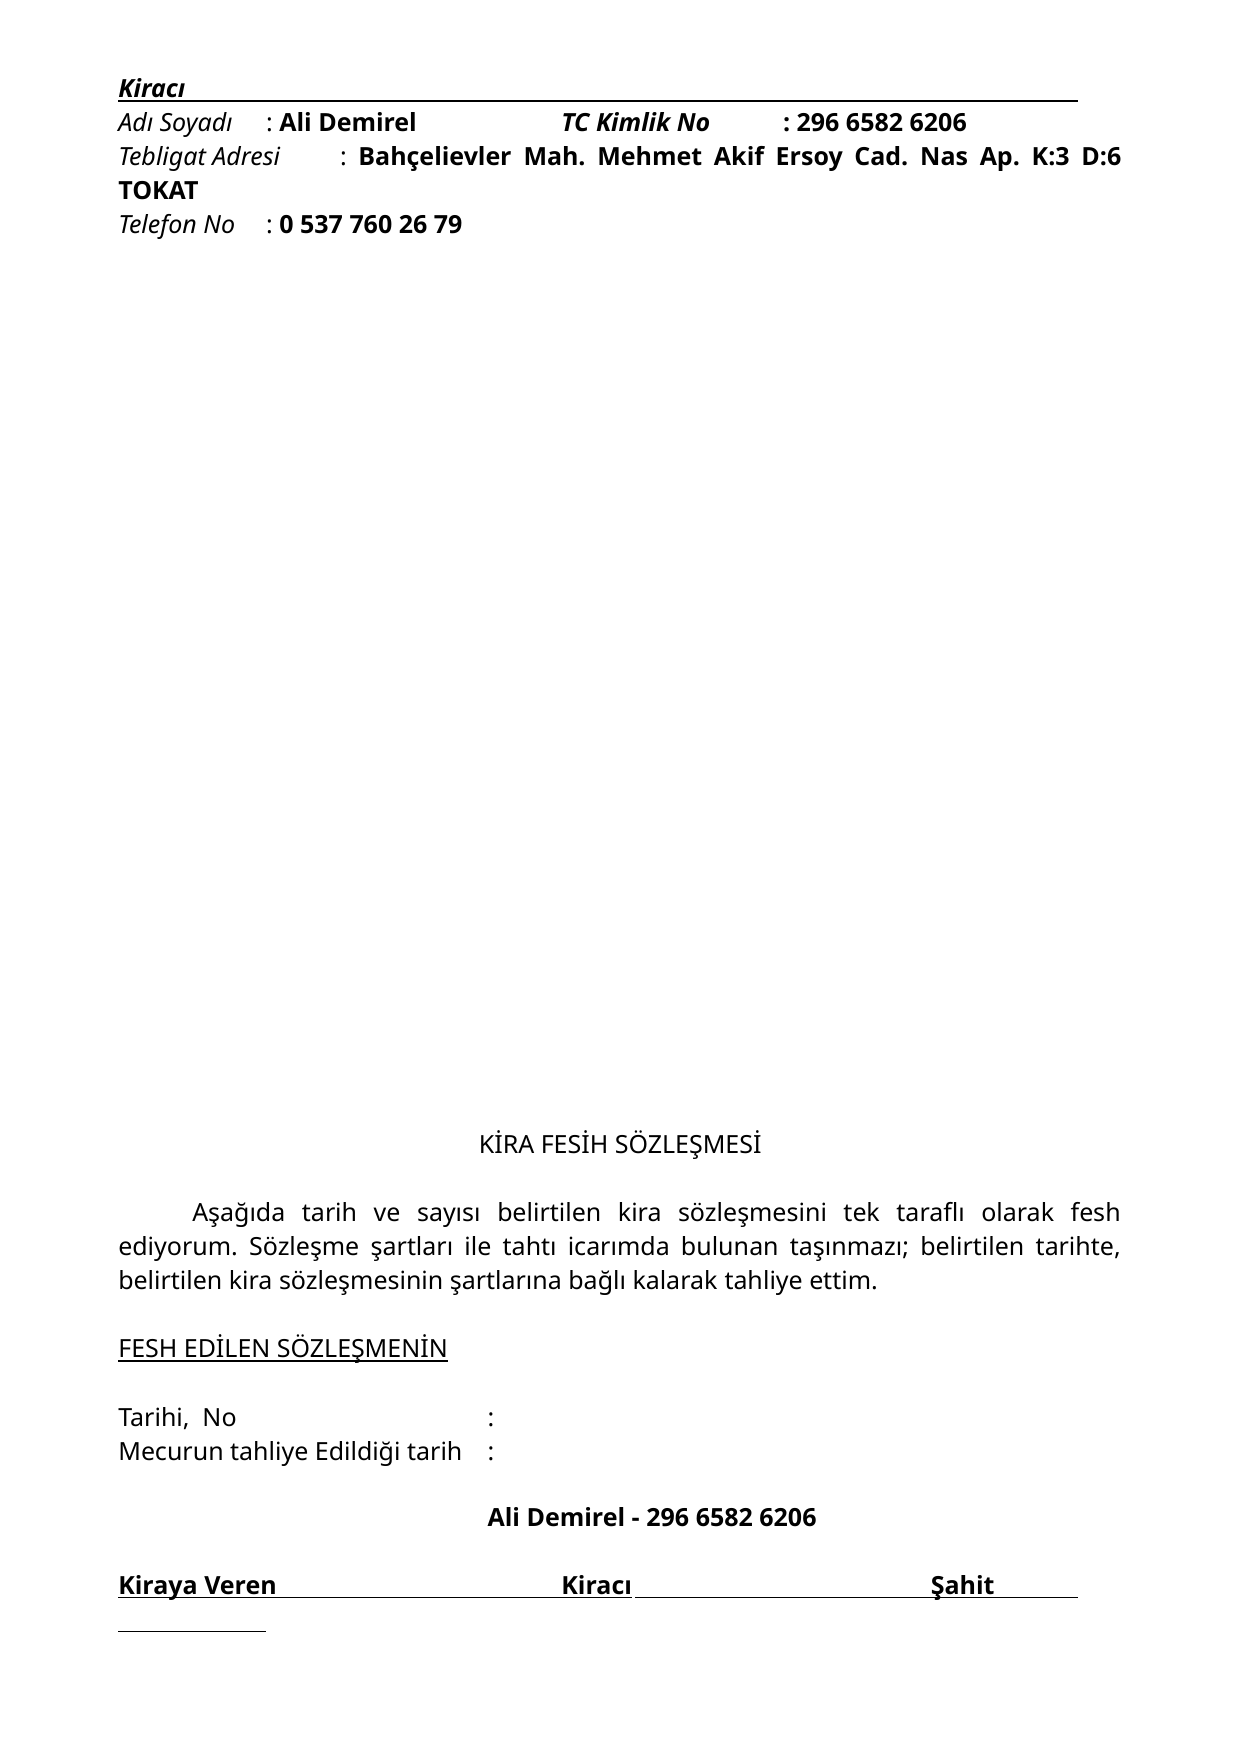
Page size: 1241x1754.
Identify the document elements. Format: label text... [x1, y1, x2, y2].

text Tebligat Adresi : Bahçelievler Mah. Mehmet Akif Ersoy Cad. Nas Ap. K:3 D:6 TOKAT [118, 139, 1122, 207]
text FESH EDİLEN SÖZLEŞMENİN [118, 1331, 1122, 1365]
text Aşağıda tarih ve sayısı belirtilen kira sözleşmesini tek taraflı olarak fesh ediyorum. Sözleşme şartları ile tahtı icarımda bulunan taşınmazı; belirtilen tarihte, belirtilen kira sözleşmesinin şartlarına bağlı kalarak tahliye ettim. [118, 1195, 1122, 1297]
text Tarihi, No : [118, 1399, 1122, 1433]
text Adı Soyadı : Ali Demirel TC Kimlik No : 296 6582 6206 [118, 105, 1122, 139]
text KİRA FESİH SÖZLEŞMESİ [118, 1127, 1122, 1161]
text Kiracı [118, 71, 1122, 105]
text Telefon No : 0 537 760 26 79 [118, 207, 1122, 241]
text Mecurun tahliye Edildiği tarih : [118, 1433, 1122, 1467]
